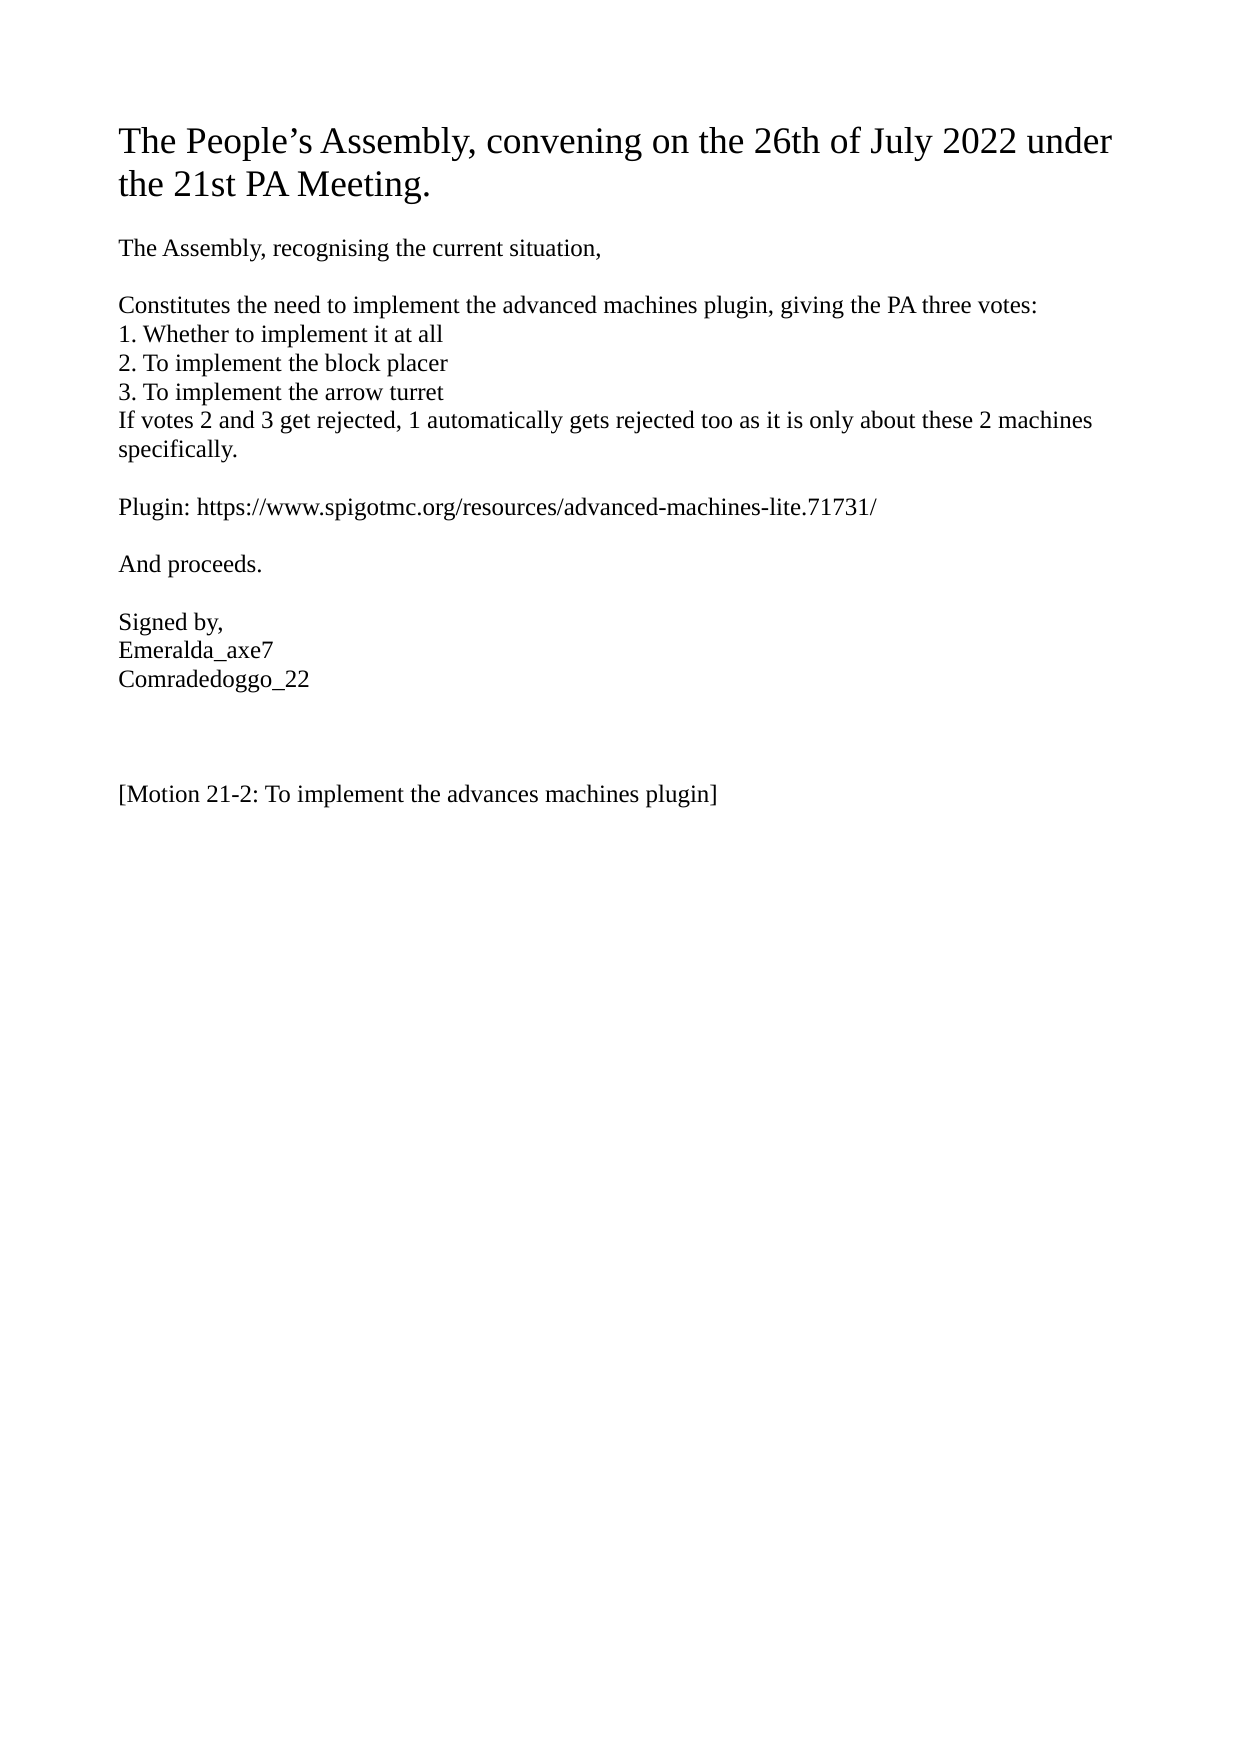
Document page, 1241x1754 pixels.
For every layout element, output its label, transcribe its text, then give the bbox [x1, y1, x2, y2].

text Signed by, [118, 607, 1122, 636]
text Constitutes the need to implement the advanced machines plugin, giving the PA three votes: [118, 291, 1122, 319]
text 2. To implement the block placer [118, 348, 1122, 377]
text The Assembly, recognising the current situation, [118, 233, 1122, 262]
text The People’s Assembly, convening on the 26th of July 2022 under the 21st PA Meeting. [118, 118, 1122, 204]
text 3. To implement the arrow turret [118, 377, 1122, 406]
text Plugin: https://www.spigotmc.org/resources/advanced-machines-lite.71731/ [118, 492, 1122, 521]
text Comradedoggo_22 [118, 664, 1122, 693]
text If votes 2 and 3 get rejected, 1 automatically gets rejected too as it is only about these 2 machines specifically. [118, 406, 1122, 463]
text Emeralda_axe7 [118, 636, 1122, 664]
text And proceeds. [118, 549, 1122, 578]
text 1. Whether to implement it at all [118, 319, 1122, 348]
text [Motion 21-2: To implement the advances machines plugin] [118, 779, 1122, 808]
